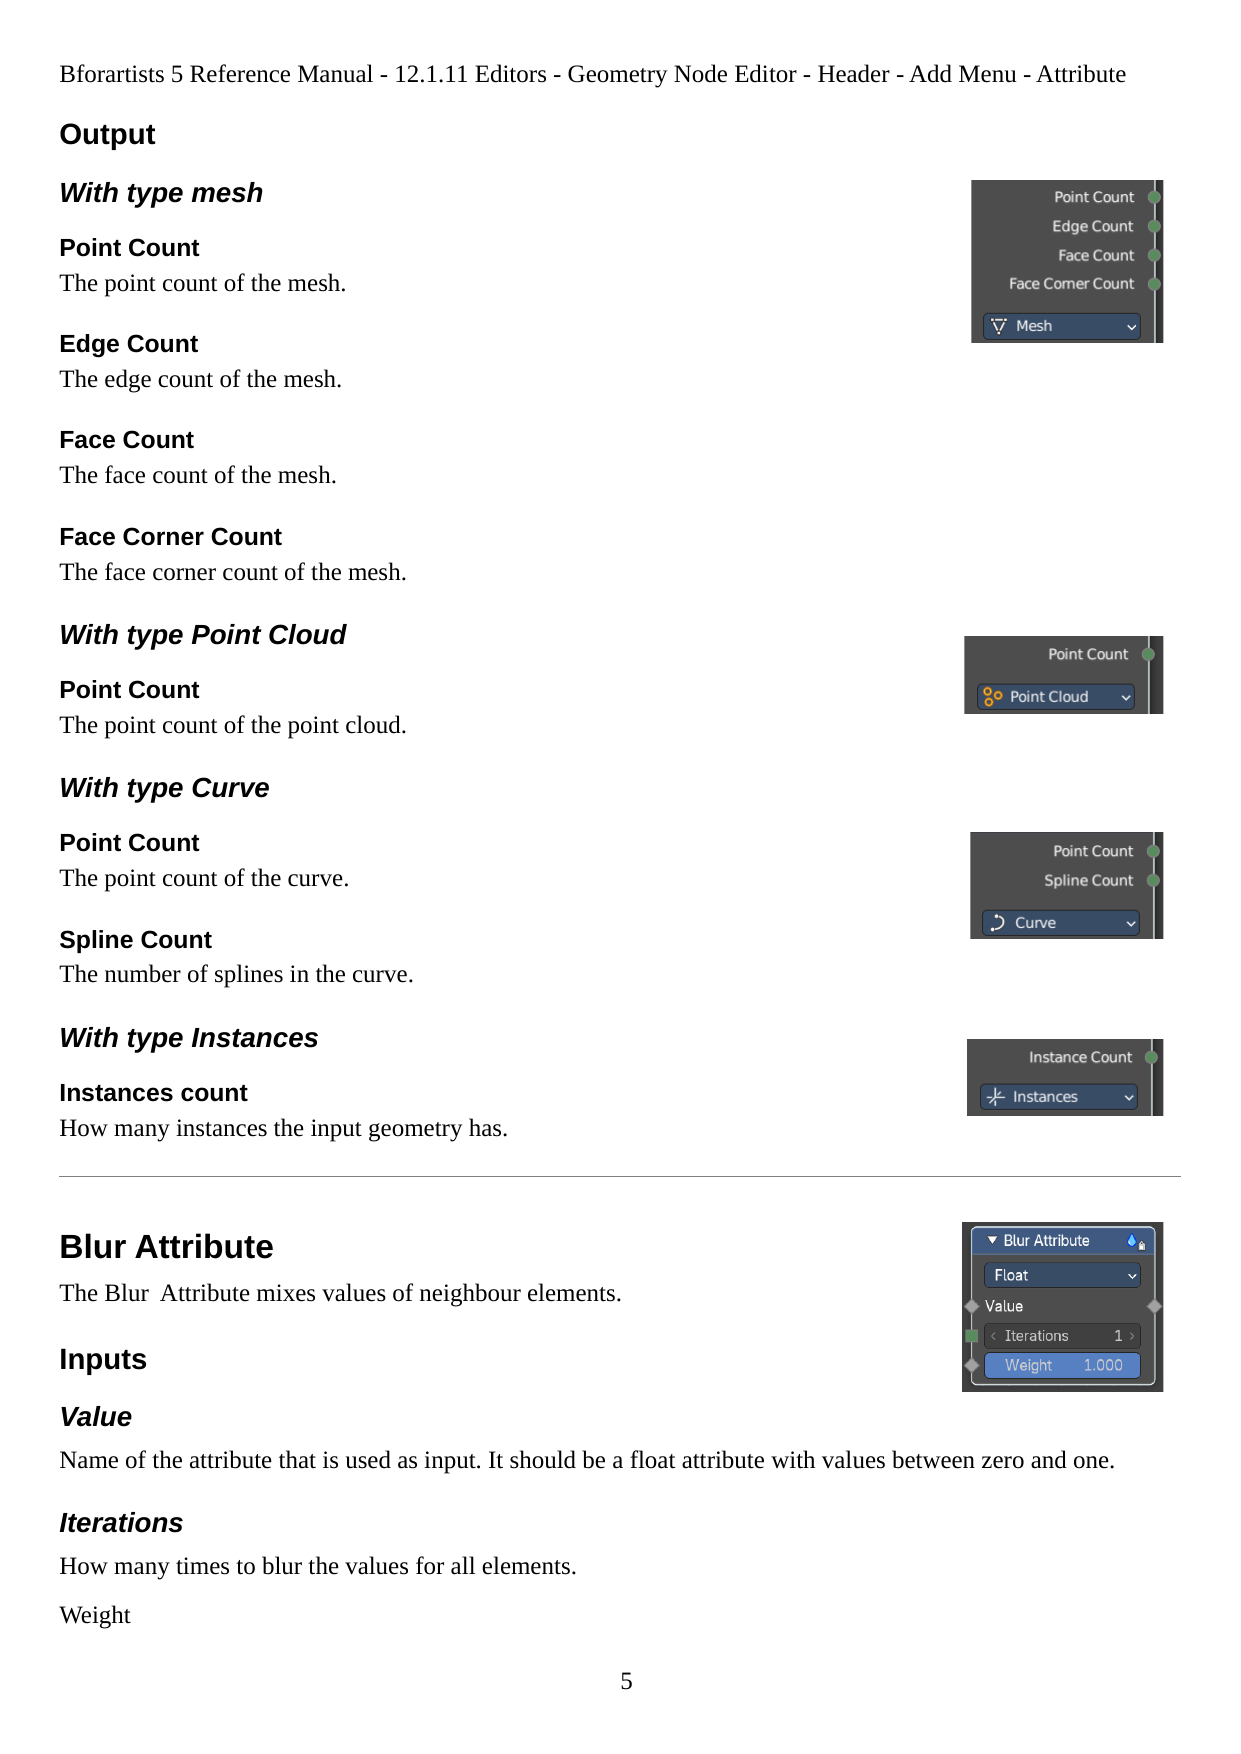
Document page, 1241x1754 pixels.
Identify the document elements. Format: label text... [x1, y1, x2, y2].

subtitle Output [59, 117, 1181, 151]
subtitle With type Curve [59, 772, 1181, 803]
picture [964, 636, 1164, 714]
text The number of splines in the curve. [59, 959, 1181, 988]
subtitle Point Count [59, 828, 1181, 857]
text The face count of the mesh. [59, 460, 1181, 489]
subtitle Iterations [59, 1506, 1181, 1538]
text The face corner count of the mesh. [59, 557, 1181, 586]
text How many instances the input geometry has. [59, 1113, 1181, 1142]
subtitle [1164, 1078, 1181, 1107]
subtitle Edge Count [59, 329, 1181, 358]
subtitle [1164, 233, 1181, 261]
subtitle With type Point Cloud [59, 618, 1181, 650]
subtitle [1164, 1227, 1181, 1266]
subtitle Value [59, 1400, 1181, 1432]
text The point count of the point cloud. [59, 710, 1181, 739]
picture [962, 1222, 1164, 1392]
subtitle Face Count [59, 426, 1181, 454]
subtitle Point Count [59, 675, 964, 704]
subtitle [1164, 1342, 1181, 1375]
subtitle Spline Count [59, 925, 1181, 953]
text Name of the attribute that is used as input. It should be a float attribute with values between zero and one. [59, 1445, 1181, 1473]
text The edge count of the mesh. [59, 364, 1181, 393]
text The Blur Attribute mixes values of neighbour elements. [59, 1278, 962, 1307]
subtitle Inputs [59, 1342, 962, 1375]
subtitle Blur Attribute [59, 1227, 962, 1266]
picture [970, 832, 1164, 939]
subtitle With type Instances [59, 1021, 1181, 1053]
subtitle Instances count [59, 1078, 966, 1107]
subtitle Face Corner Count [59, 522, 1181, 551]
text Weight [59, 1600, 1181, 1628]
text How many times to blur the values for all elements. [59, 1551, 1181, 1579]
picture [966, 1039, 1164, 1116]
text The point count of the curve. [59, 863, 970, 892]
subtitle Point Count [59, 233, 971, 261]
subtitle With type mesh [59, 176, 1181, 208]
text The point count of the mesh. [59, 268, 971, 296]
picture [971, 180, 1164, 343]
subtitle [1164, 675, 1181, 704]
